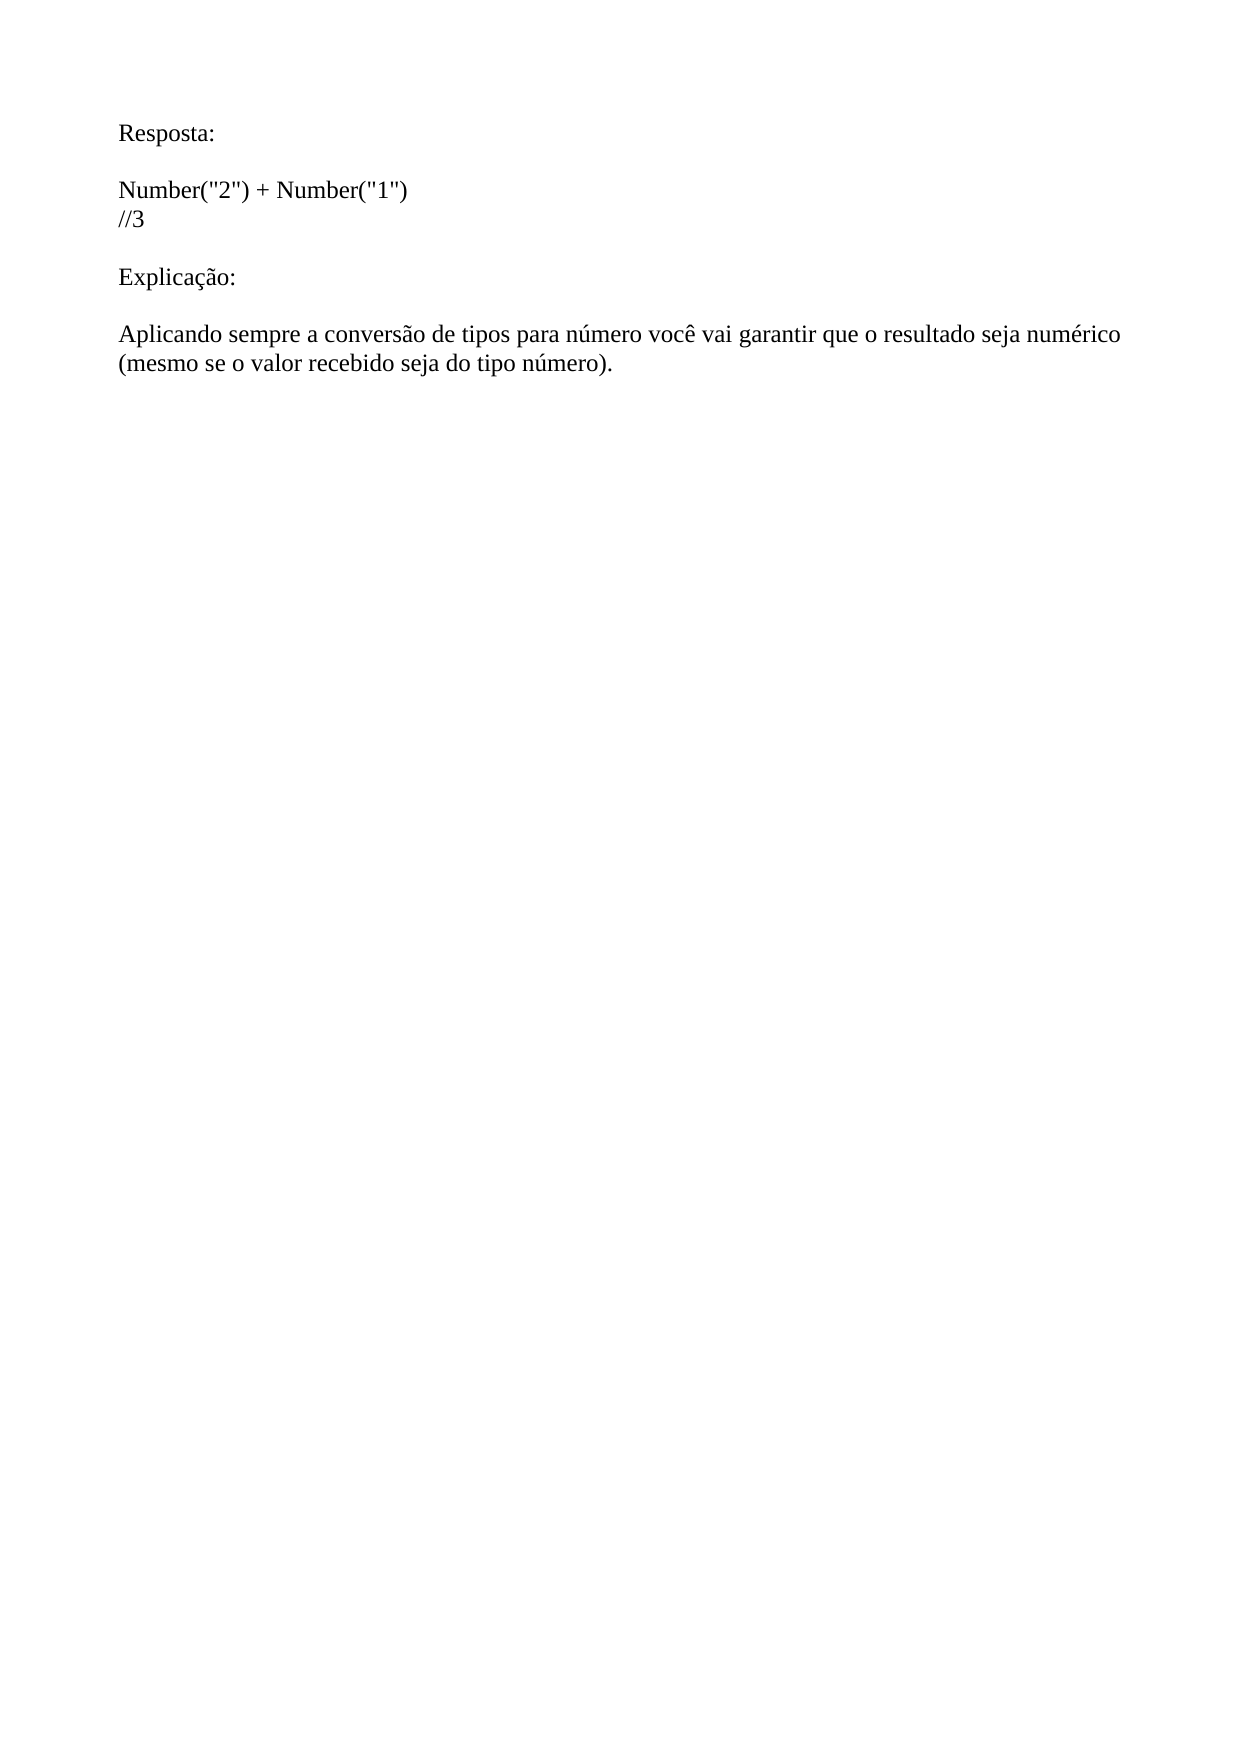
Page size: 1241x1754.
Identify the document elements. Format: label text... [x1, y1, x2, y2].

text Explicação: [118, 262, 1122, 291]
text //3 [118, 204, 1122, 233]
text Number("2") + Number("1") [118, 176, 1122, 204]
text Resposta: [118, 118, 1122, 147]
text Aplicando sempre a conversão de tipos para número você vai garantir que o resultado seja numérico (mesmo se o valor recebido seja do tipo número). [118, 319, 1122, 377]
